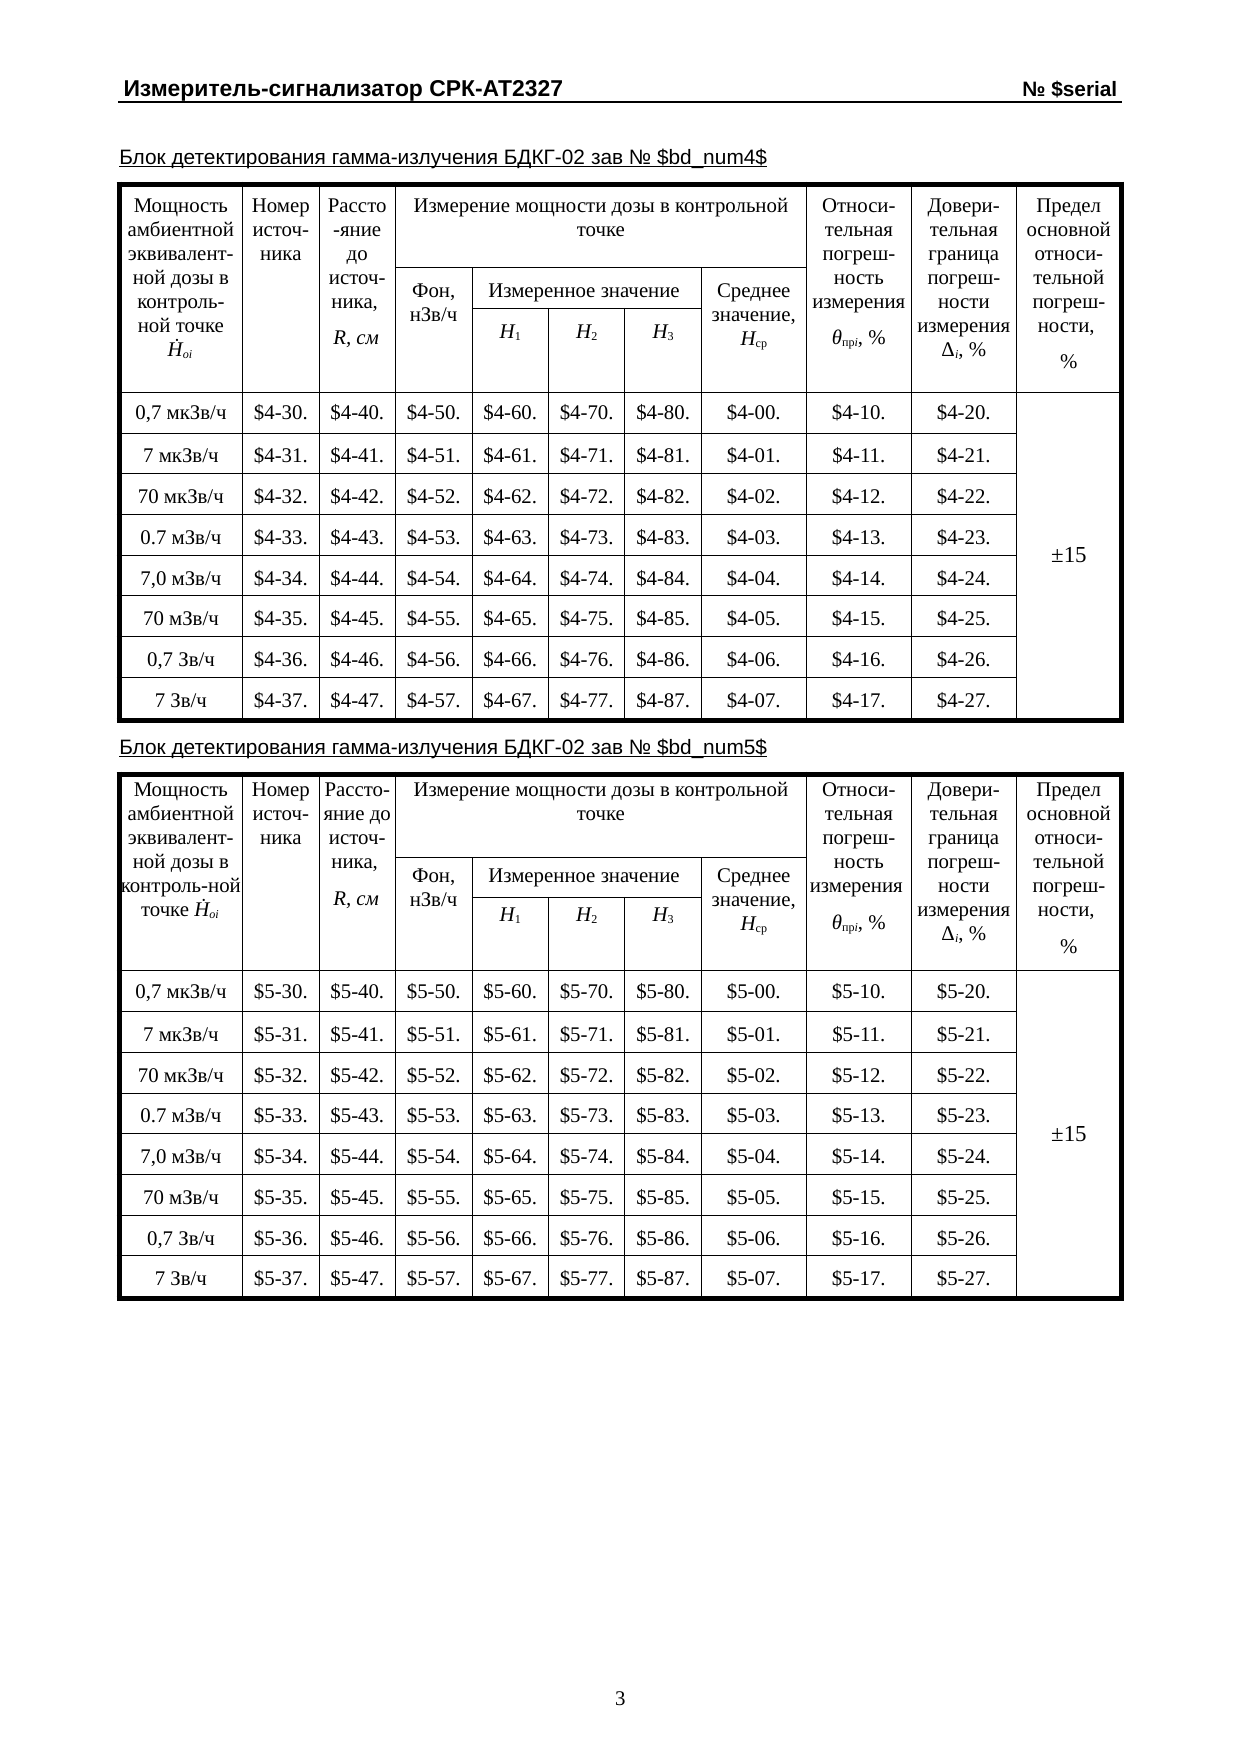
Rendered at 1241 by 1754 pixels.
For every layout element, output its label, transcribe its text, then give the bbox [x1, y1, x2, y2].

table_cell 70 мкЗв/ч [122, 1053, 242, 1092]
table_cell $4-30. [243, 393, 319, 432]
table_cell H1 [473, 898, 548, 970]
table_cell 7 мкЗв/ч [122, 434, 242, 473]
table_cell $4-32. [243, 474, 319, 514]
table_cell $5-80. [625, 971, 701, 1011]
table_cell $4-51. [396, 434, 472, 473]
table_cell $5-87. [625, 1256, 701, 1296]
table_header Блок детектирования гамма-излучения БДКГ-02 зав № $bd_num4$ [119, 133, 1121, 182]
table_cell 70 мЗв/ч [122, 596, 242, 636]
table_cell $5-41. [320, 1012, 395, 1052]
table_cell $5-15. [807, 1175, 911, 1215]
table_cell $4-41. [320, 434, 395, 473]
table_cell $4-74. [549, 556, 624, 595]
table_cell $4-46. [320, 637, 395, 677]
table_cell $5-17. [807, 1256, 911, 1296]
table_cell Рассто-яние до источ-ника, R, см [320, 187, 395, 392]
table_cell $4-82. [625, 474, 701, 514]
table_cell $5-82. [625, 1053, 701, 1092]
table_cell $4-42. [320, 474, 395, 514]
table_cell $5-40. [320, 971, 395, 1011]
table_cell Среднее значение, Hср [702, 268, 806, 392]
table_cell $5-11. [807, 1012, 911, 1052]
table_cell $5-36. [243, 1216, 319, 1255]
table_cell $5-24. [912, 1134, 1016, 1174]
table_cell $5-81. [625, 1012, 701, 1052]
table_cell 7,0 мЗв/ч [122, 556, 242, 595]
table_cell $5-86. [625, 1216, 701, 1255]
table_cell $4-87. [625, 678, 701, 717]
table_cell $4-72. [549, 474, 624, 514]
table_cell $5-33. [243, 1094, 319, 1133]
table_cell $5-83. [625, 1094, 701, 1133]
table_cell $4-24. [912, 556, 1016, 595]
table_cell $4-17. [807, 678, 911, 717]
table_cell $5-61. [473, 1012, 548, 1052]
table_cell $5-65. [473, 1175, 548, 1215]
table_cell $5-70. [549, 971, 624, 1011]
table_cell $5-37. [243, 1256, 319, 1296]
table_cell $4-05. [702, 596, 806, 636]
table_cell H2 [549, 898, 624, 970]
table_cell 0,7 Зв/ч [122, 637, 242, 677]
table_cell $4-02. [702, 474, 806, 514]
table_cell $5-43. [320, 1094, 395, 1133]
table_cell $4-26. [912, 637, 1016, 677]
table_cell H3 [625, 309, 701, 392]
table_cell 7 мкЗв/ч [122, 1012, 242, 1052]
table_cell Рассто-яние до источ-ника, R, см [320, 777, 395, 970]
table_cell $4-20. [912, 393, 1016, 432]
table_cell $4-54. [396, 556, 472, 595]
table_cell $5-16. [807, 1216, 911, 1255]
table_cell $4-22. [912, 474, 1016, 514]
table_cell 0.7 мЗв/ч [122, 1094, 242, 1133]
table_cell $5-46. [320, 1216, 395, 1255]
table_cell $5-77. [549, 1256, 624, 1296]
table_cell $5-30. [243, 971, 319, 1011]
table_cell $4-63. [473, 515, 548, 554]
table_cell $4-33. [243, 515, 319, 554]
table_cell $5-47. [320, 1256, 395, 1296]
table_cell $5-42. [320, 1053, 395, 1092]
table_cell $5-55. [396, 1175, 472, 1215]
table_cell Относи-тельная погреш-ность измерения θпрi, % [807, 777, 911, 970]
table_cell $4-52. [396, 474, 472, 514]
table_cell $4-80. [625, 393, 701, 432]
table_cell $5-72. [549, 1053, 624, 1092]
table_cell $5-52. [396, 1053, 472, 1092]
table_cell $4-07. [702, 678, 806, 717]
table_cell $5-13. [807, 1094, 911, 1133]
table_cell $5-05. [702, 1175, 806, 1215]
table_cell $5-34. [243, 1134, 319, 1174]
table_cell $4-47. [320, 678, 395, 717]
table_cell $4-37. [243, 678, 319, 717]
table_cell $4-15. [807, 596, 911, 636]
table_cell $4-45. [320, 596, 395, 636]
table_cell Измеренное значение [473, 268, 701, 308]
table_cell $4-27. [912, 678, 1016, 717]
table_cell $4-75. [549, 596, 624, 636]
table_cell H2 [549, 309, 624, 392]
table_cell H3 [625, 898, 701, 970]
table_cell H1 [473, 309, 548, 392]
table_cell $5-50. [396, 971, 472, 1011]
table_cell 0.7 мЗв/ч [122, 515, 242, 554]
table_cell $4-31. [243, 434, 319, 473]
table_cell $5-32. [243, 1053, 319, 1092]
table_cell $4-56. [396, 637, 472, 677]
table_cell ±15 [1017, 393, 1119, 717]
table_cell $4-77. [549, 678, 624, 717]
table_cell $5-00. [702, 971, 806, 1011]
table_cell $4-23. [912, 515, 1016, 554]
table_cell $5-56. [396, 1216, 472, 1255]
table_cell $4-13. [807, 515, 911, 554]
table_cell $4-34. [243, 556, 319, 595]
table_cell Фон, нЗв/ч [396, 858, 472, 970]
table_cell $5-45. [320, 1175, 395, 1215]
table_cell $4-10. [807, 393, 911, 432]
table_cell $5-51. [396, 1012, 472, 1052]
table_cell $4-44. [320, 556, 395, 595]
table_cell 7,0 мЗв/ч [122, 1134, 242, 1174]
table_cell $4-62. [473, 474, 548, 514]
table_cell $5-57. [396, 1256, 472, 1296]
table_cell $5-07. [702, 1256, 806, 1296]
table_cell $4-64. [473, 556, 548, 595]
table_cell $5-01. [702, 1012, 806, 1052]
table_cell $4-71. [549, 434, 624, 473]
table_cell $4-25. [912, 596, 1016, 636]
table_header Блок детектирования гамма-излучения БДКГ-02 зав № $bd_num5$ [119, 723, 1121, 772]
table_cell $5-20. [912, 971, 1016, 1011]
table_cell $5-76. [549, 1216, 624, 1255]
table_cell $5-60. [473, 971, 548, 1011]
table_cell $5-06. [702, 1216, 806, 1255]
table_cell $4-43. [320, 515, 395, 554]
table_cell $4-14. [807, 556, 911, 595]
table_cell $4-84. [625, 556, 701, 595]
table_cell $5-12. [807, 1053, 911, 1092]
table_cell $5-22. [912, 1053, 1016, 1092]
table_cell 70 мкЗв/ч [122, 474, 242, 514]
table_cell $5-04. [702, 1134, 806, 1174]
table_cell $4-86. [625, 637, 701, 677]
table_cell $5-54. [396, 1134, 472, 1174]
table_cell $4-57. [396, 678, 472, 717]
table_cell $5-71. [549, 1012, 624, 1052]
table_cell $4-85. [625, 596, 701, 636]
table_cell $4-81. [625, 434, 701, 473]
table_cell $4-36. [243, 637, 319, 677]
table_cell $4-11. [807, 434, 911, 473]
table_cell $5-14. [807, 1134, 911, 1174]
table_cell 0,7 Зв/ч [122, 1216, 242, 1255]
table_cell ±15 [1017, 971, 1119, 1296]
table_cell $5-73. [549, 1094, 624, 1133]
table_cell Номер источ-ника [243, 187, 319, 392]
table_cell $4-03. [702, 515, 806, 554]
table_cell Номер источ-ника [243, 777, 319, 970]
table_cell 7 Зв/ч [122, 1256, 242, 1296]
table_cell $5-84. [625, 1134, 701, 1174]
table_cell $4-70. [549, 393, 624, 432]
table_cell $4-01. [702, 434, 806, 473]
table_cell $5-85. [625, 1175, 701, 1215]
table_cell $4-21. [912, 434, 1016, 473]
table_cell $5-03. [702, 1094, 806, 1133]
table_cell $5-62. [473, 1053, 548, 1092]
table_cell $5-21. [912, 1012, 1016, 1052]
table_cell $5-31. [243, 1012, 319, 1052]
table_cell Довери-тельная граница погреш-ности измерения Δi, % [912, 187, 1016, 392]
table_cell Мощность амбиентной эквивалент-ной дозы в контроль-ной точке Ḣoi [122, 187, 242, 392]
table_cell $4-12. [807, 474, 911, 514]
table_cell $5-53. [396, 1094, 472, 1133]
table_cell $5-66. [473, 1216, 548, 1255]
table_cell Измерение мощности дозы в контрольной точке [396, 187, 806, 267]
table_cell $5-10. [807, 971, 911, 1011]
table_cell $5-63. [473, 1094, 548, 1133]
table_cell $4-66. [473, 637, 548, 677]
table_cell 0,7 мкЗв/ч [122, 393, 242, 432]
table_cell $5-26. [912, 1216, 1016, 1255]
table_cell $4-73. [549, 515, 624, 554]
table_cell $5-02. [702, 1053, 806, 1092]
table_cell $4-60. [473, 393, 548, 432]
table_cell $4-35. [243, 596, 319, 636]
table_cell 7 Зв/ч [122, 678, 242, 717]
table_cell $5-25. [912, 1175, 1016, 1215]
table_cell $5-44. [320, 1134, 395, 1174]
table_cell $5-27. [912, 1256, 1016, 1296]
table_cell $4-00. [702, 393, 806, 432]
table_cell Среднее значение, Hср [702, 858, 806, 970]
table_cell $4-40. [320, 393, 395, 432]
table_cell Измеренное значение [473, 858, 701, 897]
table_cell 0,7 мкЗв/ч [122, 971, 242, 1011]
table_cell $4-06. [702, 637, 806, 677]
table_cell Относи-тельная погреш-ность измерения θпрi, % [807, 187, 911, 392]
table_cell $5-35. [243, 1175, 319, 1215]
table_cell $4-04. [702, 556, 806, 595]
table_cell Предел основной относи-тельной погреш-ности, % [1017, 187, 1119, 392]
table_cell Довери-тельная граница погреш-ности измерения Δi, % [912, 777, 1016, 970]
table_cell $4-55. [396, 596, 472, 636]
table_cell $5-23. [912, 1094, 1016, 1133]
table_cell Предел основной относи-тельной погреш-ности, % [1017, 777, 1119, 970]
table_cell $5-64. [473, 1134, 548, 1174]
table_cell $5-74. [549, 1134, 624, 1174]
table_cell $4-61. [473, 434, 548, 473]
table_cell $4-67. [473, 678, 548, 717]
table_cell $4-16. [807, 637, 911, 677]
table_cell $4-65. [473, 596, 548, 636]
table_cell Мощность амбиентной эквивалент-ной дозы в контроль-ной точке Ḣoi [122, 777, 242, 970]
table_cell $4-50. [396, 393, 472, 432]
table_cell Измерение мощности дозы в контрольной точке [396, 777, 806, 857]
table_cell $4-83. [625, 515, 701, 554]
table_cell $5-75. [549, 1175, 624, 1215]
table_cell Фон, нЗв/ч [396, 268, 472, 392]
table_cell $4-76. [549, 637, 624, 677]
table_cell $5-67. [473, 1256, 548, 1296]
table_cell 70 мЗв/ч [122, 1175, 242, 1215]
table_cell $4-53. [396, 515, 472, 554]
